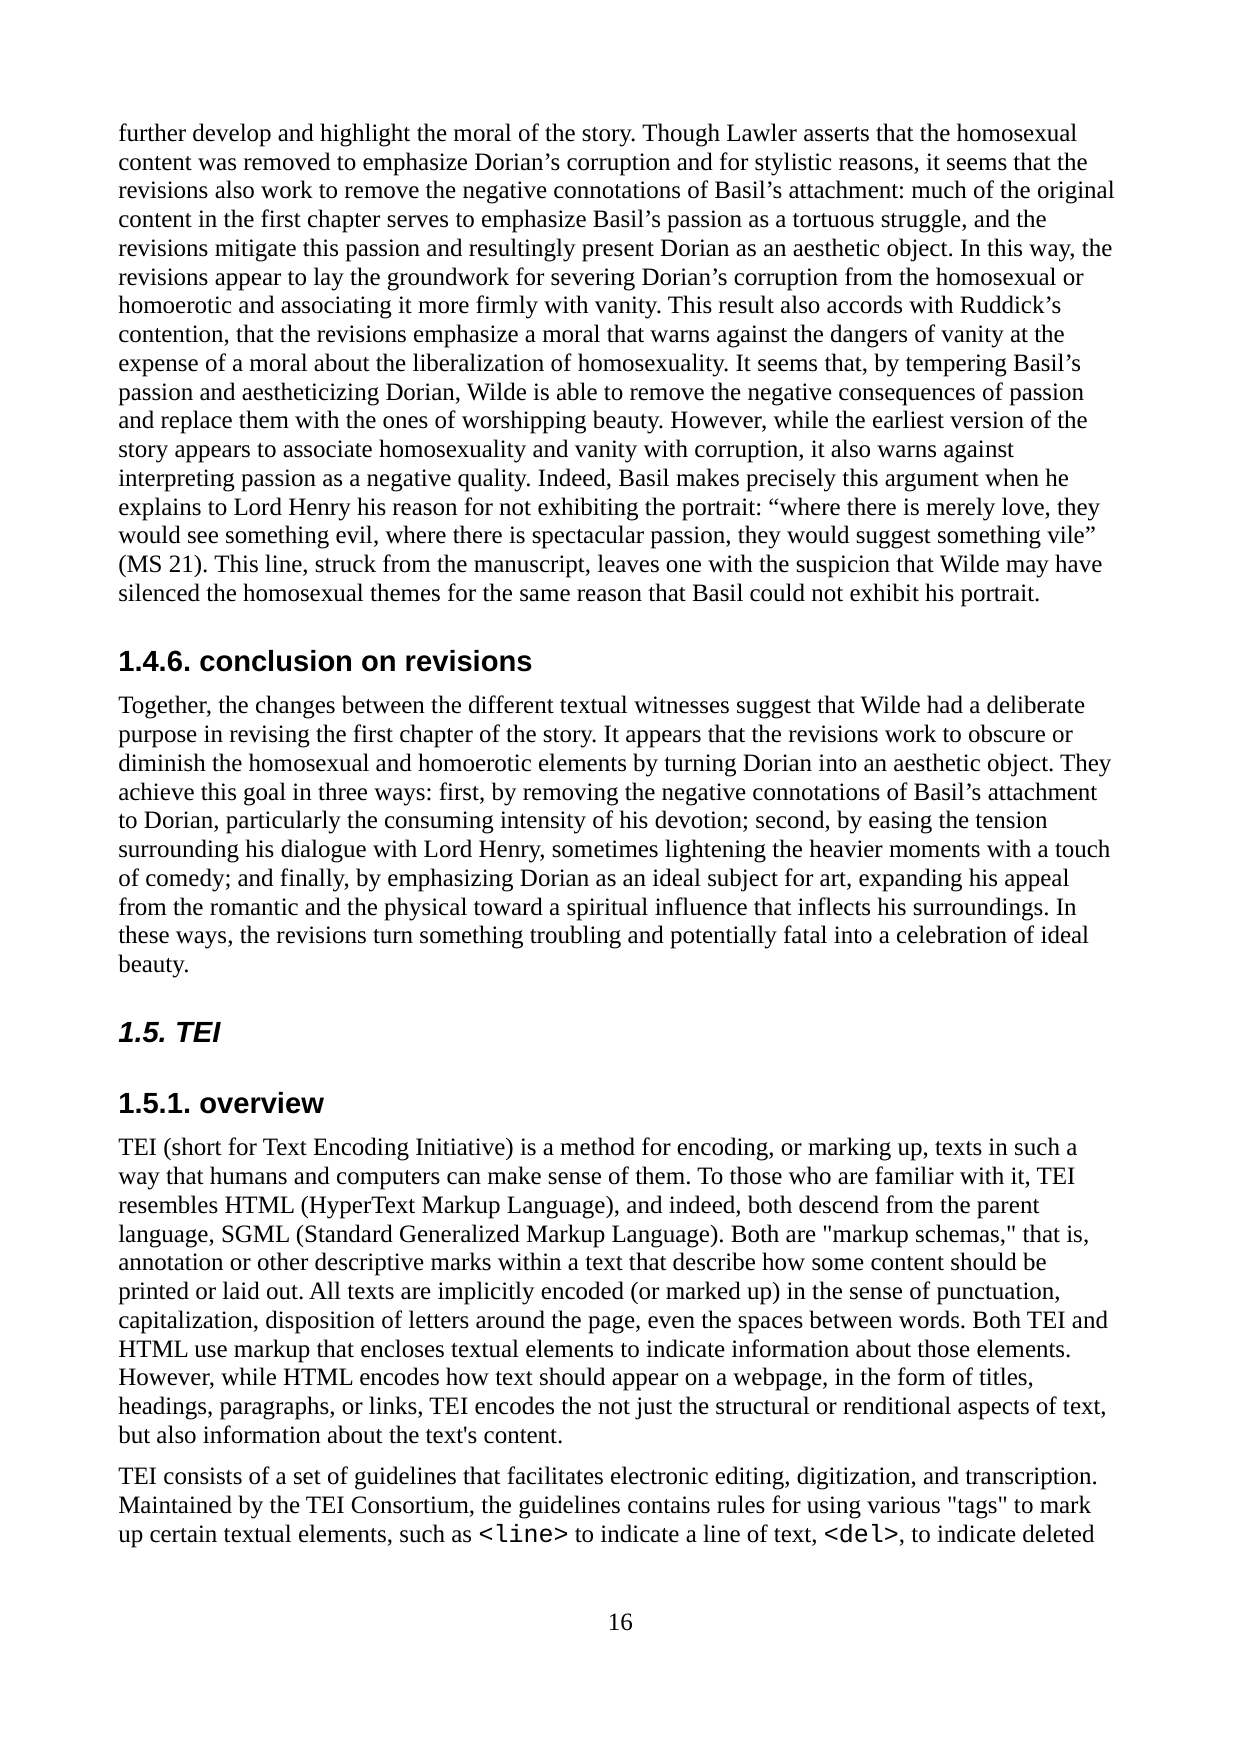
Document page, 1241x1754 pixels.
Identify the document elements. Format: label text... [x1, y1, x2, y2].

text TEI consists of a set of guidelines that facilitates electronic editing, digitization, and transcription. Maintained by the TEI Consortium, the guidelines contains rules for using various "tags" to mark up certain textual elements, such as <line> to indicate a line of text, <del>, to indicate deleted [118, 1461, 1122, 1549]
subtitle overview [118, 1086, 1122, 1120]
text further develop and highlight the moral of the story. Though Lawler asserts that the homosexual content was removed to emphasize Dorian’s corruption and for stylistic reasons, it seems that the revisions also work to remove the negative connotations of Basil’s attachment: much of the original content in the first chapter serves to emphasize Basil’s passion as a tortuous struggle, and the revisions mitigate this passion and resultingly present Dorian as an aesthetic object. In this way, the revisions appear to lay the groundwork for severing Dorian’s corruption from the homosexual or homoerotic and associating it more firmly with vanity. This result also accords with Ruddick’s contention, that the revisions emphasize a moral that warns against the dangers of vanity at the expense of a moral about the liberalization of homosexuality. It seems that, by tempering Basil’s passion and aestheticizing Dorian, Wilde is able to remove the negative consequences of passion and replace them with the ones of worshipping beauty. However, while the earliest version of the story appears to associate homosexuality and vanity with corruption, it also warns against interpreting passion as a negative quality. Indeed, Basil makes precisely this argument when he explains to Lord Henry his reason for not exhibiting the portrait: “where there is merely love, they would see something evil, where there is spectacular passion, they would suggest something vile” (MS 21). This line, struck from the manuscript, leaves one with the suspicion that Wilde may have silenced the homosexual themes for the same reason that Basil could not exhibit his portrait. [118, 118, 1122, 607]
subtitle TEI [118, 1015, 1122, 1049]
text TEI (short for Text Encoding Initiative) is a method for encoding, or marking up, texts in such a way that humans and computers can make sense of them. To those who are familiar with it, TEI resembles HTML (HyperText Markup Language), and indeed, both descend from the parent language, SGML (Standard Generalized Markup Language). Both are "markup schemas," that is, annotation or other descriptive marks within a text that describe how some content should be printed or laid out. All texts are implicitly encoded (or marked up) in the sense of punctuation, capitalization, disposition of letters around the page, even the spaces between words. Both TEI and HTML use markup that encloses textual elements to indicate information about those elements. However, while HTML encodes how text should appear on a webpage, in the form of titles, headings, paragraphs, or links, TEI encodes the not just the structural or renditional aspects of text, but also information about the text's content. [118, 1132, 1122, 1449]
text Together, the changes between the different textual witnesses suggest that Wilde had a deliberate purpose in revising the first chapter of the story. It appears that the revisions work to obscure or diminish the homosexual and homoerotic elements by turning Dorian into an aesthetic object. They achieve this goal in three ways: first, by removing the negative connotations of Basil’s attachment to Dorian, particularly the consuming intensity of his devotion; second, by easing the tension surrounding his dialogue with Lord Henry, sometimes lightening the heavier moments with a touch of comedy; and finally, by emphasizing Dorian as an ideal subject for art, expanding his appeal from the romantic and the physical toward a spiritual influence that inflects his surroundings. In these ways, the revisions turn something troubling and potentially fatal into a celebration of ideal beauty. [118, 690, 1122, 978]
subtitle conclusion on revisions [118, 644, 1122, 678]
